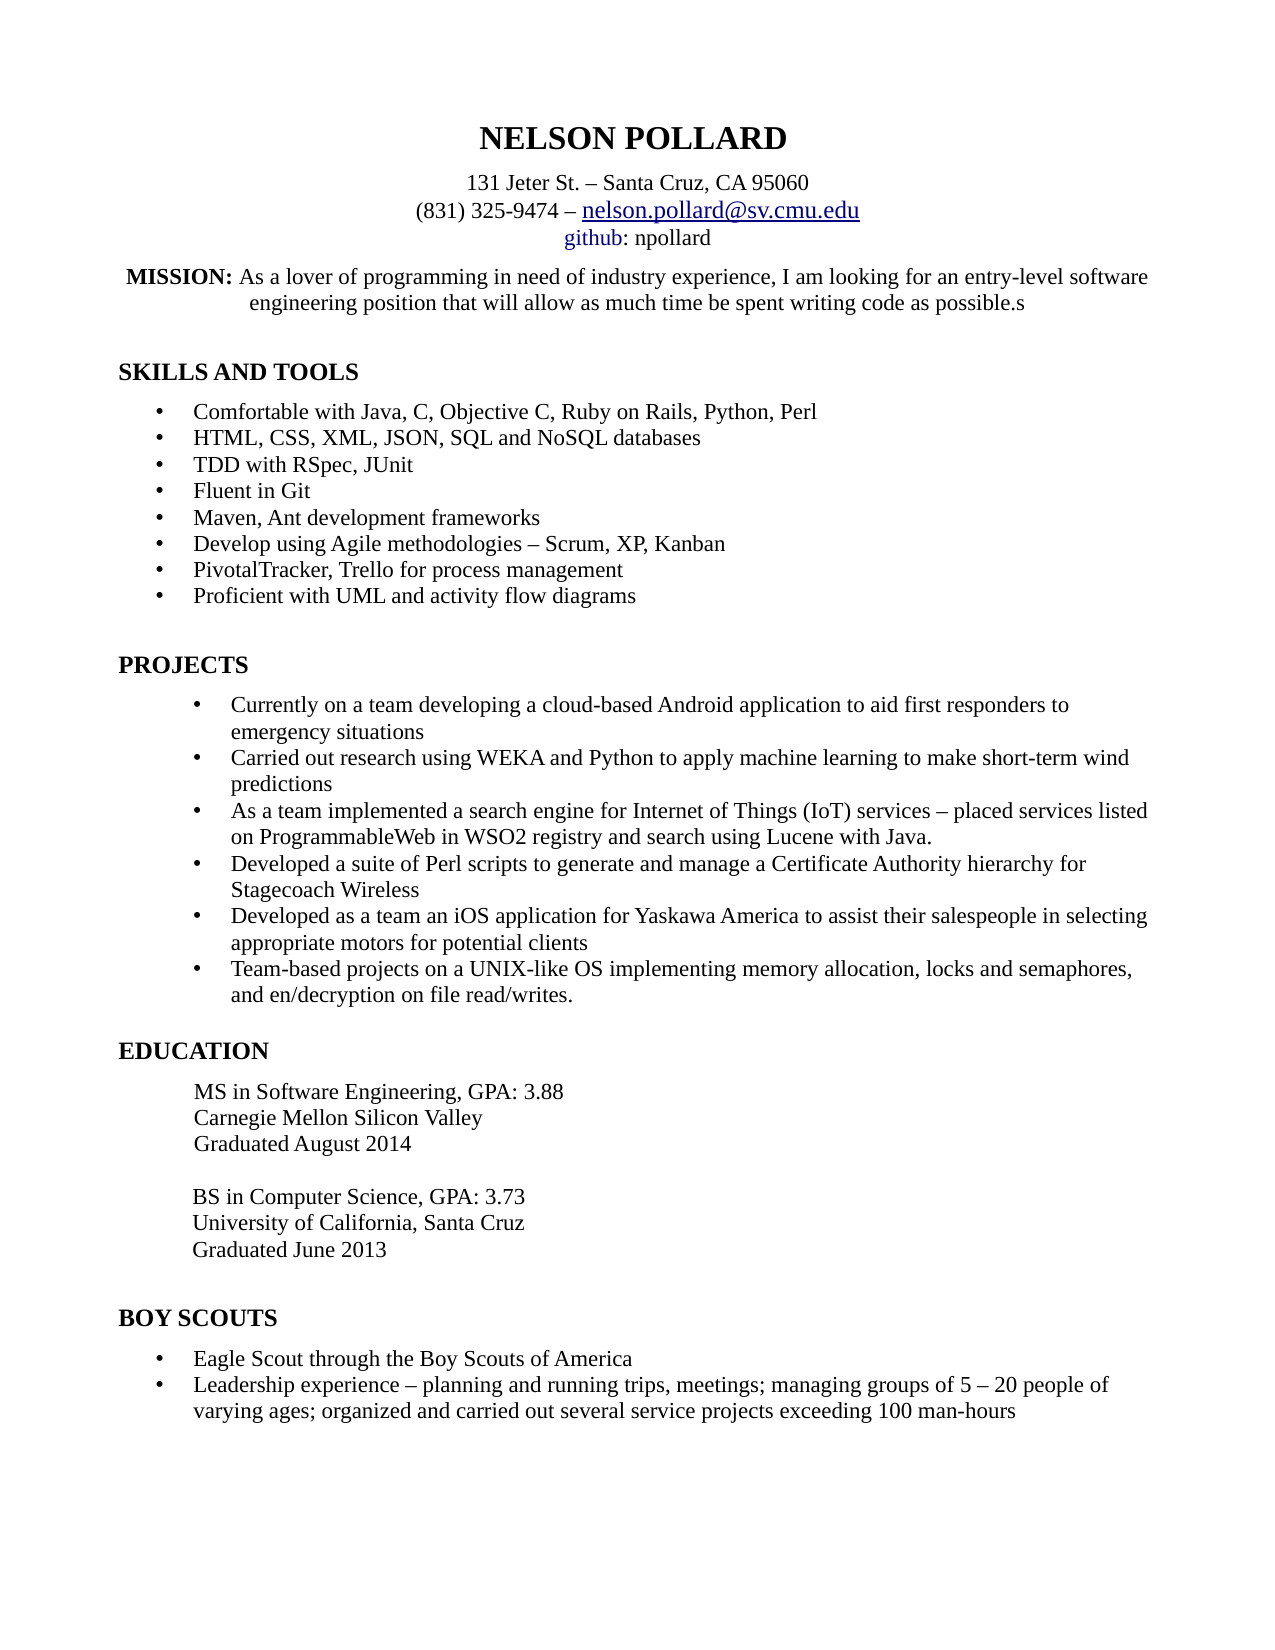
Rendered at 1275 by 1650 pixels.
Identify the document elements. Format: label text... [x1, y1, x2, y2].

list varying ages; organized and carried out several service projects exceeding 100 man-hours [156, 1397, 1157, 1424]
list Leadership experience – planning and running trips, meetings; managing groups of 5 – 20 people of [156, 1371, 1157, 1397]
text BOY SCOUTS [118, 1303, 1157, 1332]
text PROJECTS [118, 650, 1157, 679]
list Carried out research using WEKA and Python to apply machine learning to make short-term wind predictions [193, 744, 1157, 797]
text MS in Software Engineering, GPA: 3.88 Carnegie Mellon Silicon Valley Graduated August 2014 [118, 1078, 1157, 1157]
list Fluent in Git [156, 477, 1157, 503]
text BS in Computer Science, GPA: 3.73 University of California, Santa Cruz Graduated June 2013 [118, 1183, 1157, 1262]
text MISSION: As a lover of programming in need of industry experience, I am looking for an entry-level software engineering position that will allow as much time be spent writing code as possible.s [118, 263, 1157, 344]
text EDUCATION [118, 1036, 1157, 1065]
text SKILLS AND TOOLS [118, 357, 1157, 386]
list Proficient with UML and activity flow diagrams [156, 583, 1157, 609]
list TDD with RSpec, JUnit [156, 451, 1157, 477]
list Currently on a team developing a cloud-based Android application to aid first responders to emergency situations [193, 691, 1157, 744]
text 131 Jeter St. – Santa Cruz, CA 95060 (831) 325-9474 – nelson.pollard@sv.cmu.edu github: npollard [118, 169, 1157, 250]
list PivotalTracker, Trello for process management [156, 556, 1157, 583]
list Develop using Agile methodologies – Scrum, XP, Kanban [156, 530, 1157, 556]
list Eagle Scout through the Boy Scouts of America [156, 1345, 1157, 1371]
list Developed a suite of Perl scripts to generate and manage a Certificate Authority hierarchy for Stagecoach Wireless [193, 849, 1157, 902]
text NELSON POLLARD [118, 118, 1157, 156]
list Comfortable with Java, C, Objective C, Ruby on Rails, Python, Perl [156, 398, 1157, 424]
list HTML, CSS, XML, JSON, SQL and NoSQL databases [156, 424, 1157, 451]
list Team-based projects on a UNIX-like OS implementing memory allocation, locks and semaphores, and en/decryption on file read/writes. [193, 955, 1157, 1008]
list Developed as a team an iOS application for Yaskawa America to assist their salespeople in selecting appropriate motors for potential clients [193, 902, 1157, 955]
list Maven, Ant development frameworks [156, 503, 1157, 530]
list As a team implemented a search engine for Internet of Things (IoT) services – placed services listed on ProgrammableWeb in WSO2 registry and search using Lucene with Java. [193, 797, 1157, 849]
